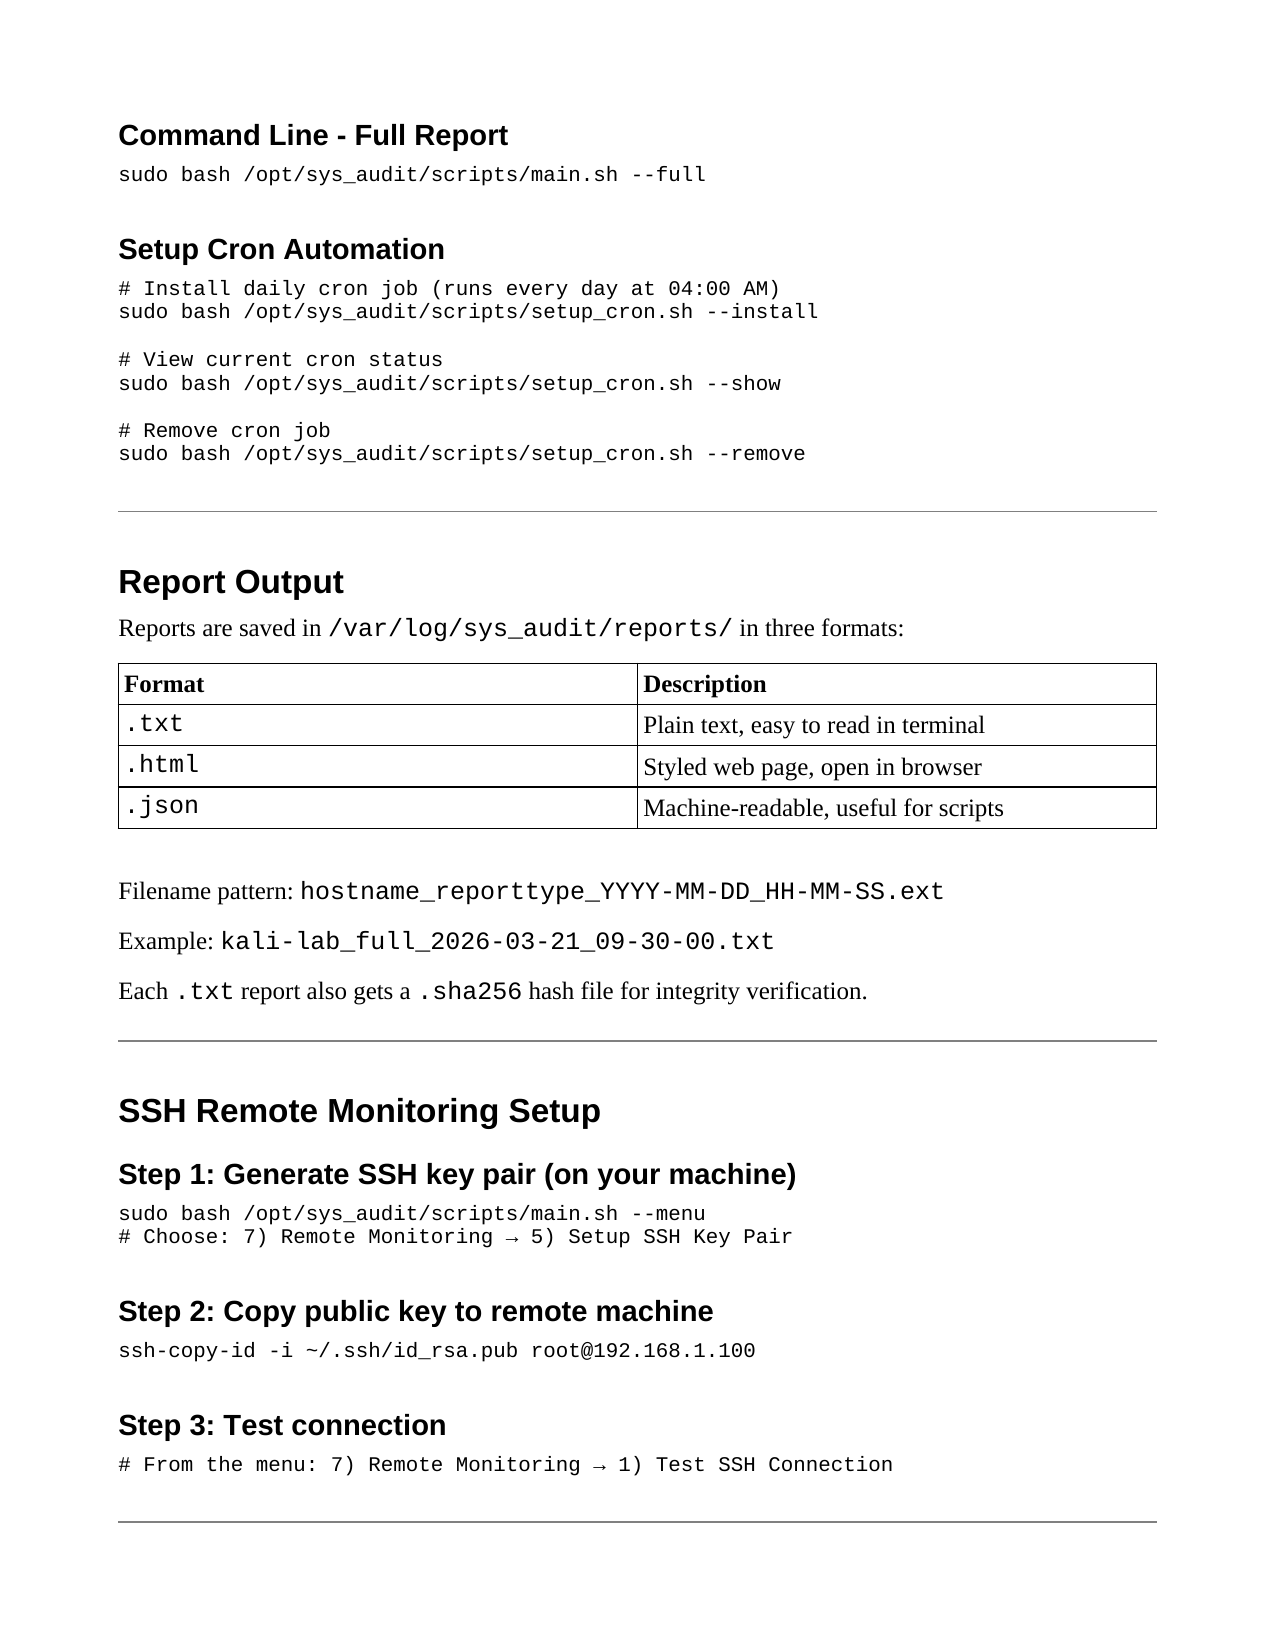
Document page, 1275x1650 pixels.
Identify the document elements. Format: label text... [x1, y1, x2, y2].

subtitle SSH Remote Monitoring Setup [118, 1091, 1157, 1130]
text sudo bash /opt/sys_audit/scripts/main.sh --full [118, 164, 1157, 188]
subtitle Setup Cron Automation [118, 232, 1157, 265]
subtitle Step 3: Test connection [118, 1408, 1157, 1442]
subtitle Command Line - Full Report [118, 118, 1157, 152]
table_cell .html [119, 746, 637, 786]
table_cell Styled web page, open in browser [638, 746, 1156, 786]
text # Install daily cron job (runs every day at 04:00 AM) sudo bash /opt/sys_audit/scripts/setup_cron.sh --install # View current cron status sudo bash /opt/sys_audit/scripts/setup_cron.sh --show # Remove cron job sudo bash /opt/sys_audit/scripts/setup_cron.sh --remove [118, 278, 1157, 467]
text Filename pattern: hostname_reporttype_YYYY-MM-DD_HH-MM-SS.ext [118, 876, 1157, 907]
text Each .txt report also gets a .sha256 hash file for integrity verification. [118, 976, 1157, 1007]
table_cell .txt [119, 705, 637, 745]
table_header Description [638, 664, 1156, 704]
table_cell Plain text, easy to read in terminal [638, 705, 1156, 745]
text ssh-copy-id -i ~/.ssh/id_rsa.pub root@192.168.1.100 [118, 1340, 1157, 1364]
text # From the menu: 7) Remote Monitoring → 1) Test SSH Connection [118, 1454, 1157, 1478]
table_cell Machine-readable, useful for scripts [638, 788, 1156, 828]
subtitle Step 1: Generate SSH key pair (on your machine) [118, 1157, 1157, 1190]
text Reports are saved in /var/log/sys_audit/reports/ in three formats: [118, 613, 1157, 643]
text Example: kali-lab_full_2026-03-21_09-30-00.txt [118, 926, 1157, 957]
table_cell .json [119, 788, 637, 828]
subtitle Report Output [118, 562, 1157, 600]
table_header Format [119, 664, 637, 704]
text sudo bash /opt/sys_audit/scripts/main.sh --menu # Choose: 7) Remote Monitoring → 5) Setup SSH Key Pair [118, 1203, 1157, 1250]
subtitle Step 2: Copy public key to remote machine [118, 1294, 1157, 1328]
